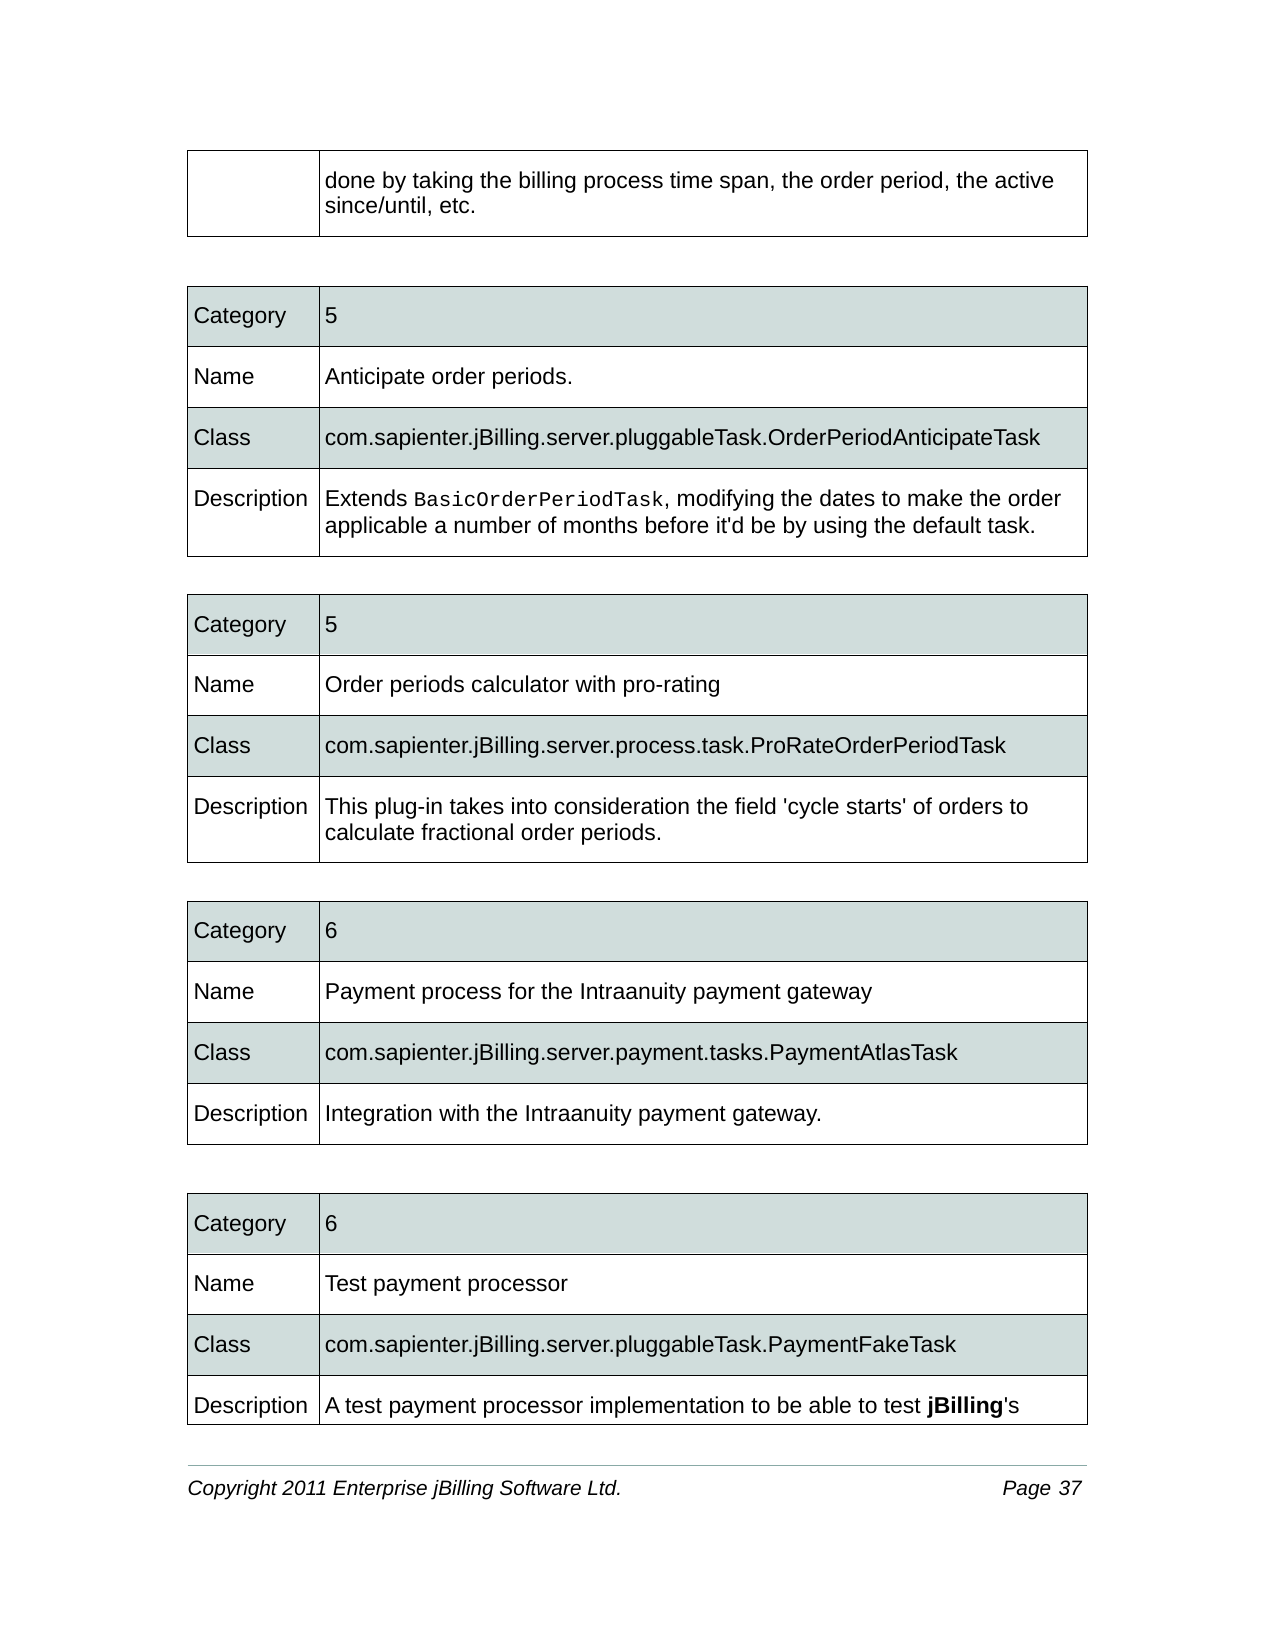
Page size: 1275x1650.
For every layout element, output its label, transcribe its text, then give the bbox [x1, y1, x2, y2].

table_cell Description [188, 777, 319, 862]
table_header 6 [320, 902, 1087, 961]
table_cell com.sapienter.jBilling.server.payment.tasks.PaymentAtlasTask [320, 1023, 1087, 1083]
table_header Category [188, 902, 319, 961]
table_cell Description [188, 1084, 319, 1143]
table_cell com.sapienter.jBilling.server.pluggableTask.PaymentFakeTask [320, 1315, 1087, 1375]
table_cell Order periods calculator with pro-rating [320, 656, 1087, 715]
table_header 5 [320, 287, 1087, 346]
table_header 6 [320, 1194, 1087, 1253]
table_header Category [188, 595, 319, 654]
table_cell A test payment processor implementation to be able to test jBilling's [320, 1376, 1087, 1424]
table_cell Payment process for the Intraanuity payment gateway [320, 962, 1087, 1022]
table_cell Class [188, 1023, 319, 1083]
table_cell Name [188, 347, 319, 407]
table_header 5 [320, 595, 1087, 654]
table_cell Name [188, 656, 319, 715]
table_cell Class [188, 408, 319, 468]
table_cell Name [188, 1255, 319, 1314]
table_cell Integration with the Intraanuity payment gateway. [320, 1084, 1087, 1143]
table_cell This plug-in takes into consideration the field 'cycle starts' of orders to calculate fractional order periods. [320, 777, 1087, 862]
table_cell Anticipate order periods. [320, 347, 1087, 407]
table_cell Description [188, 469, 319, 556]
table_cell Class [188, 716, 319, 776]
table_header Category [188, 1194, 319, 1253]
table_cell Class [188, 1315, 319, 1375]
table_cell Description [188, 1376, 319, 1424]
table_cell com.sapienter.jBilling.server.process.task.ProRateOrderPeriodTask [320, 716, 1087, 776]
table_cell done by taking the billing process time span, the order period, the active since/until, etc. [320, 151, 1087, 236]
table_header Category [188, 287, 319, 346]
table_cell Test payment processor [320, 1255, 1087, 1314]
table_cell Extends BasicOrderPeriodTask, modifying the dates to make the order applicable a number of months before it'd be by using the default task. [320, 469, 1087, 556]
table_cell com.sapienter.jBilling.server.pluggableTask.OrderPeriodAnticipateTask [320, 408, 1087, 468]
table_cell [188, 151, 319, 236]
table_cell Name [188, 962, 319, 1022]
